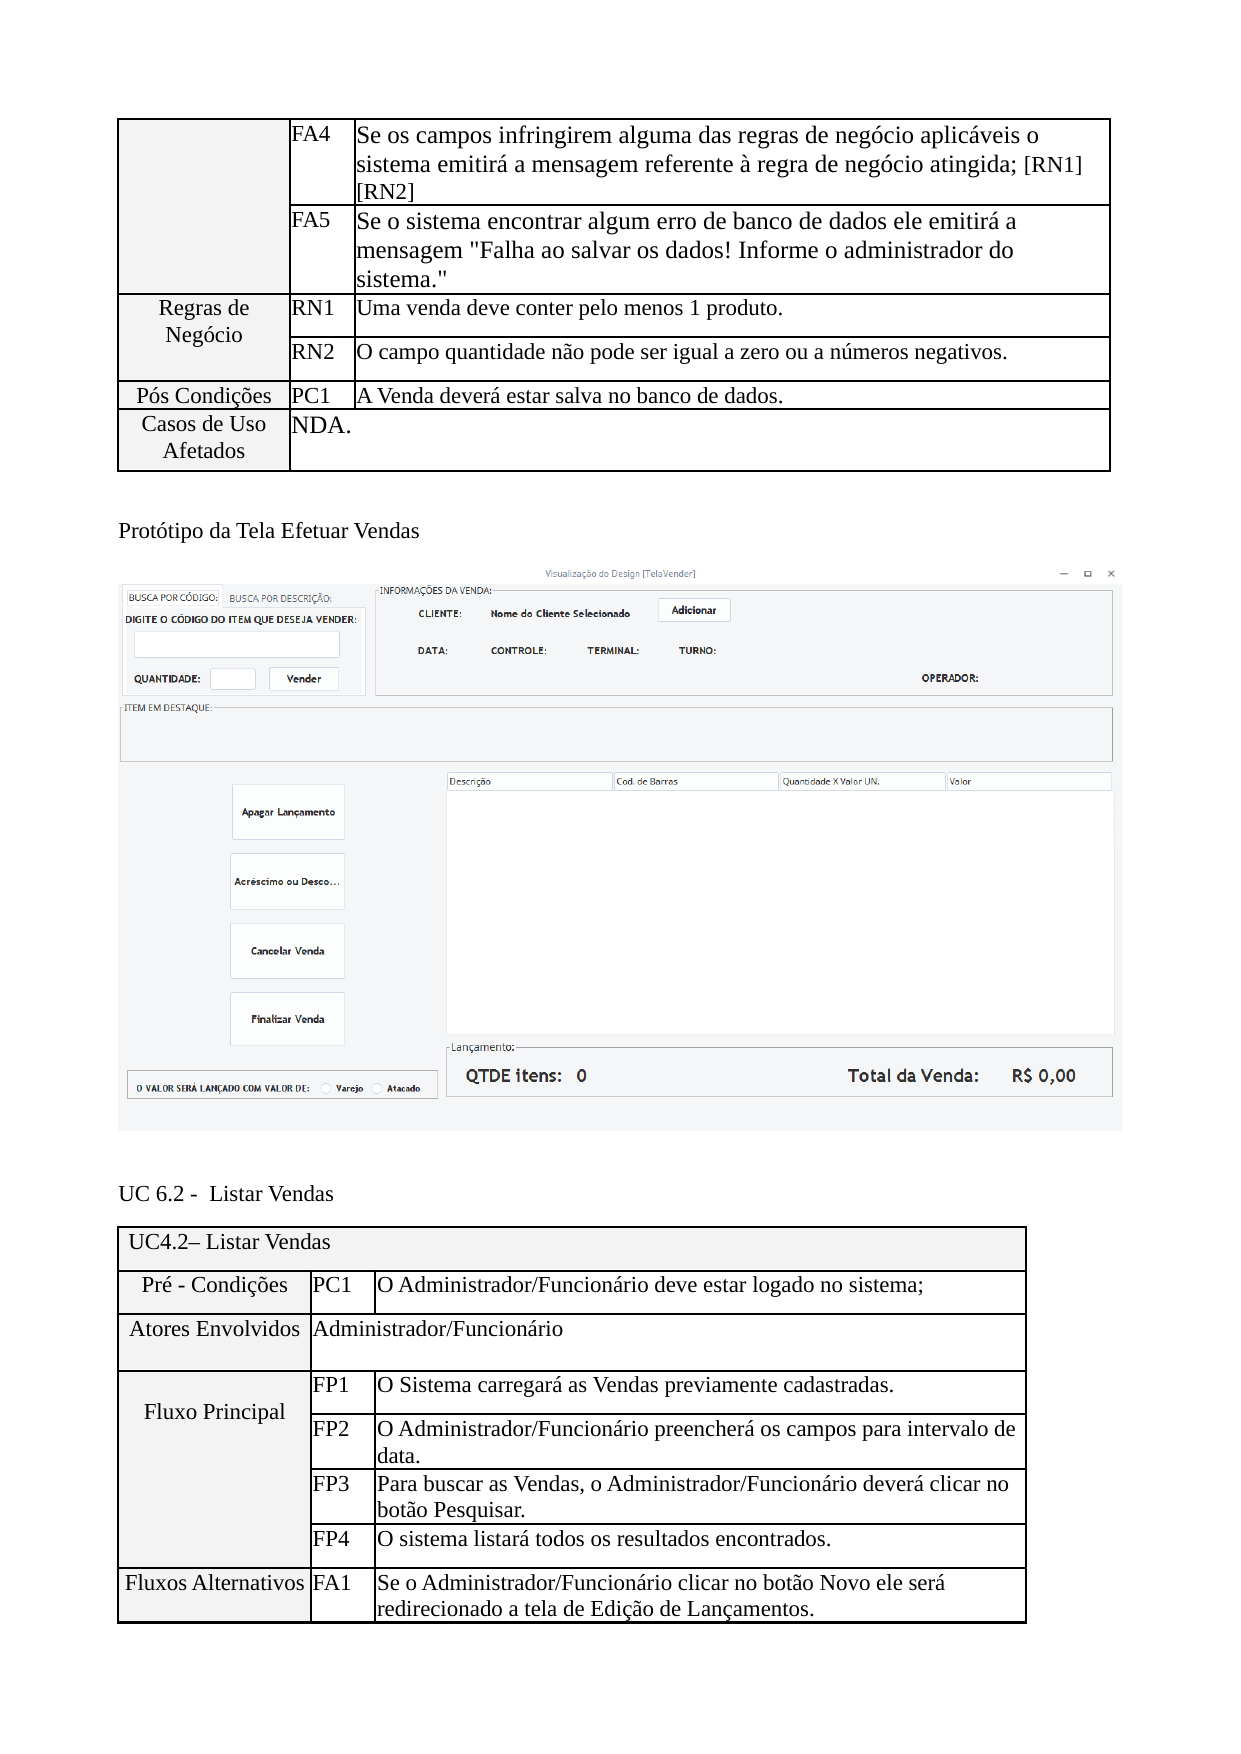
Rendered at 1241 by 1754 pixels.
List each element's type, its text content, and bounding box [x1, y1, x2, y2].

table_cell Se o sistema encontrar algum erro de banco de dados ele emitirá a mensagem "Falha ao salvar os dados! Informe o administrador do sistema." [356, 206, 1109, 292]
table_cell Pós Condições [119, 382, 289, 408]
table_cell PC1 [291, 382, 354, 408]
table_cell Se os campos infringirem alguma das regras de negócio aplicáveis o sistema emitirá a mensagem referente à regra de negócio atingida; [RN1] [RN2] [356, 120, 1109, 204]
table_cell Pré - Condições [119, 1272, 310, 1313]
table_cell RN2 [291, 338, 354, 380]
table_cell RN1 [291, 295, 354, 336]
table_cell FA4 [291, 120, 354, 204]
table_cell Atores Envolvidos [119, 1315, 310, 1369]
table_cell FP1 [312, 1372, 374, 1413]
table_cell A Venda deverá estar salva no banco de dados. [356, 382, 1109, 408]
table_cell O Administrador/Funcionário preencherá os campos para intervalo de data. [376, 1415, 1025, 1468]
table_cell NDA. [291, 410, 1109, 469]
table_cell FP4 [312, 1525, 374, 1567]
table_cell Uma venda deve conter pelo menos 1 produto. [356, 295, 1109, 336]
table_cell FP3 [312, 1470, 374, 1523]
table_header UC4.2– Listar Vendas [119, 1228, 1025, 1269]
table_cell Fluxos Alternativos [119, 1569, 310, 1621]
table_cell FA5 [291, 206, 354, 292]
table_cell PC1 [312, 1272, 374, 1313]
table_cell FP2 [312, 1415, 374, 1468]
text Protótipo da Tela Efetuar Vendas [118, 517, 1122, 544]
table_cell Para buscar as Vendas, o Administrador/Funcionário deverá clicar no botão Pesquisar. [376, 1470, 1025, 1523]
text UC 6.2 - Listar Vendas [118, 1180, 1122, 1206]
table_cell Casos de Uso Afetados [119, 410, 289, 469]
table_cell O sistema listará todos os resultados encontrados. [376, 1525, 1025, 1567]
table_cell Fluxo Principal [119, 1372, 310, 1567]
table_cell Regras de Negócio [119, 295, 289, 380]
table_cell O Administrador/Funcionário deve estar logado no sistema; [376, 1272, 1025, 1313]
table_cell Se o Administrador/Funcionário clicar no botão Novo ele será redirecionado a tela de Edição de Lançamentos. [376, 1569, 1025, 1621]
picture [118, 563, 1123, 1131]
table_cell FA1 [312, 1569, 374, 1621]
table_cell Administrador/Funcionário [312, 1315, 1025, 1369]
table_cell [119, 120, 289, 292]
table_cell O campo quantidade não pode ser igual a zero ou a números negativos. [356, 338, 1109, 380]
table_cell O Sistema carregará as Vendas previamente cadastradas. [376, 1372, 1025, 1413]
